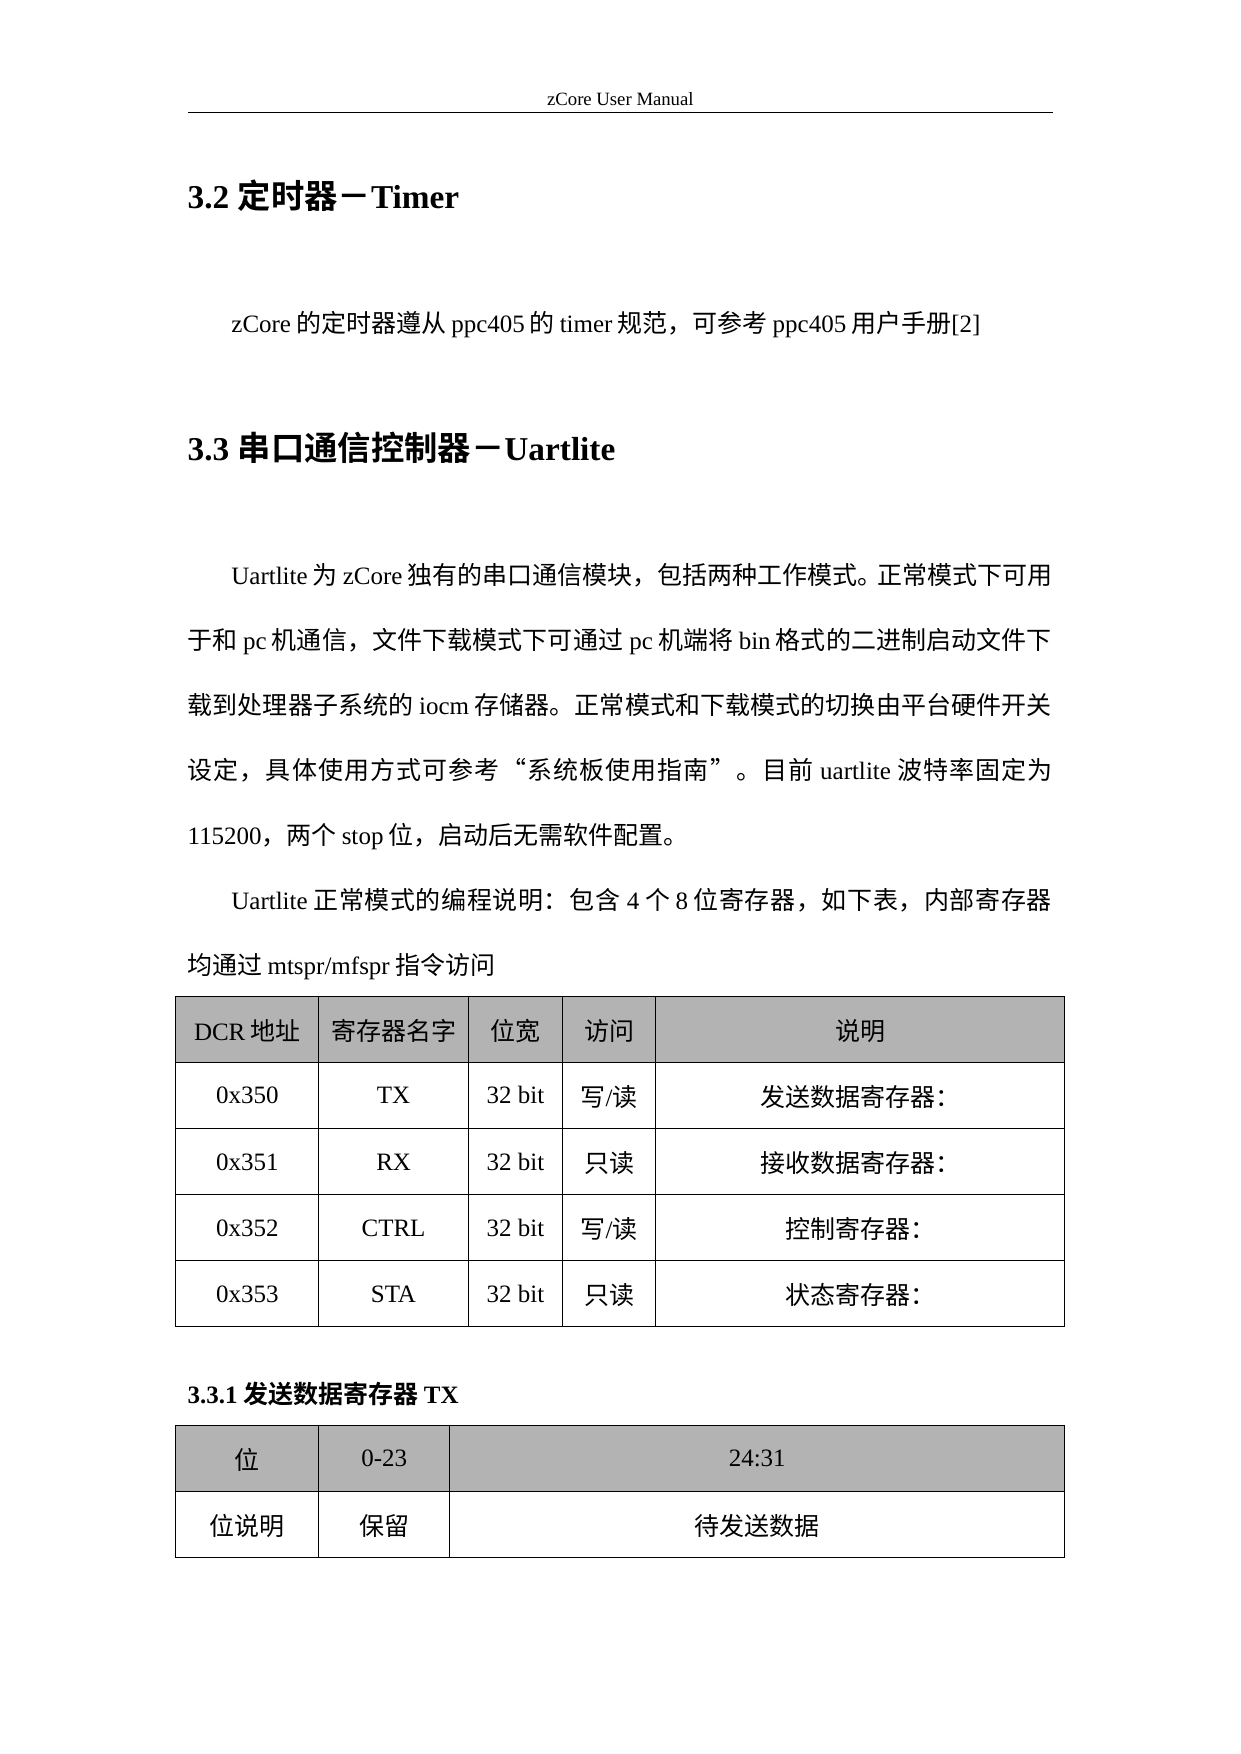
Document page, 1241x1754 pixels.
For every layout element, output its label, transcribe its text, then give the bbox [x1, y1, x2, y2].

table_cell 32 bit [469, 1063, 562, 1128]
table_header 0-23 [319, 1426, 449, 1491]
table_cell 32 bit [469, 1195, 562, 1260]
table_cell 状态寄存器： [656, 1261, 1064, 1326]
table_cell 待发送数据 [450, 1492, 1064, 1557]
text Uartlite正常模式的编程说明：包含4个8位寄存器，如下表，内部寄存器均通过mtspr/mfspr指令访问 [187, 866, 1053, 996]
table_cell CTRL [319, 1195, 468, 1260]
table_cell 0x353 [176, 1261, 318, 1326]
table_header 24:31 [450, 1426, 1064, 1491]
table_cell 32 bit [469, 1261, 562, 1326]
text Uartlite为zCore独有的串口通信模块，包括两种工作模式。正常模式下可用于和pc机通信，文件下载模式下可通过pc机端将bin格式的二进制启动文件下载到处理器子系统的iocm存储器。正常模式和下载模式的切换由平台硬件开关设定，具体使用方式可参考“系统板使用指南”。目前uartlite波特率固定为115200，两个stop位，启动后无需软件配置。 [187, 541, 1053, 866]
table_cell 位说明 [176, 1492, 318, 1557]
table_cell 写/读 [563, 1195, 655, 1260]
table_header 位 [176, 1426, 318, 1491]
table_header 说明 [656, 997, 1064, 1062]
table_cell RX [319, 1129, 468, 1194]
table_cell 32 bit [469, 1129, 562, 1194]
table_header 访问 [563, 997, 655, 1062]
subtitle 3.2 定时器－Timer [187, 162, 1053, 227]
table_cell 发送数据寄存器： [656, 1063, 1064, 1128]
table_cell 0x352 [176, 1195, 318, 1260]
table_cell 控制寄存器： [656, 1195, 1064, 1260]
table_cell 只读 [563, 1129, 655, 1194]
table_cell 只读 [563, 1261, 655, 1326]
text zCore的定时器遵从ppc405的timer规范，可参考ppc405用户手册[2] [187, 289, 1053, 354]
table_header 寄存器名字 [319, 997, 468, 1062]
table_cell STA [319, 1261, 468, 1326]
table_header 位宽 [469, 997, 562, 1062]
table_cell TX [319, 1063, 468, 1128]
subtitle 3.3.1 发送数据寄存器TX [187, 1360, 1053, 1425]
table_cell 接收数据寄存器： [656, 1129, 1064, 1194]
table_header DCR地址 [176, 997, 318, 1062]
table_cell 0x350 [176, 1063, 318, 1128]
subtitle 3.3 串口通信控制器－Uartlite [187, 414, 1053, 479]
table_cell 写/读 [563, 1063, 655, 1128]
table_cell 保留 [319, 1492, 449, 1557]
table_cell 0x351 [176, 1129, 318, 1194]
